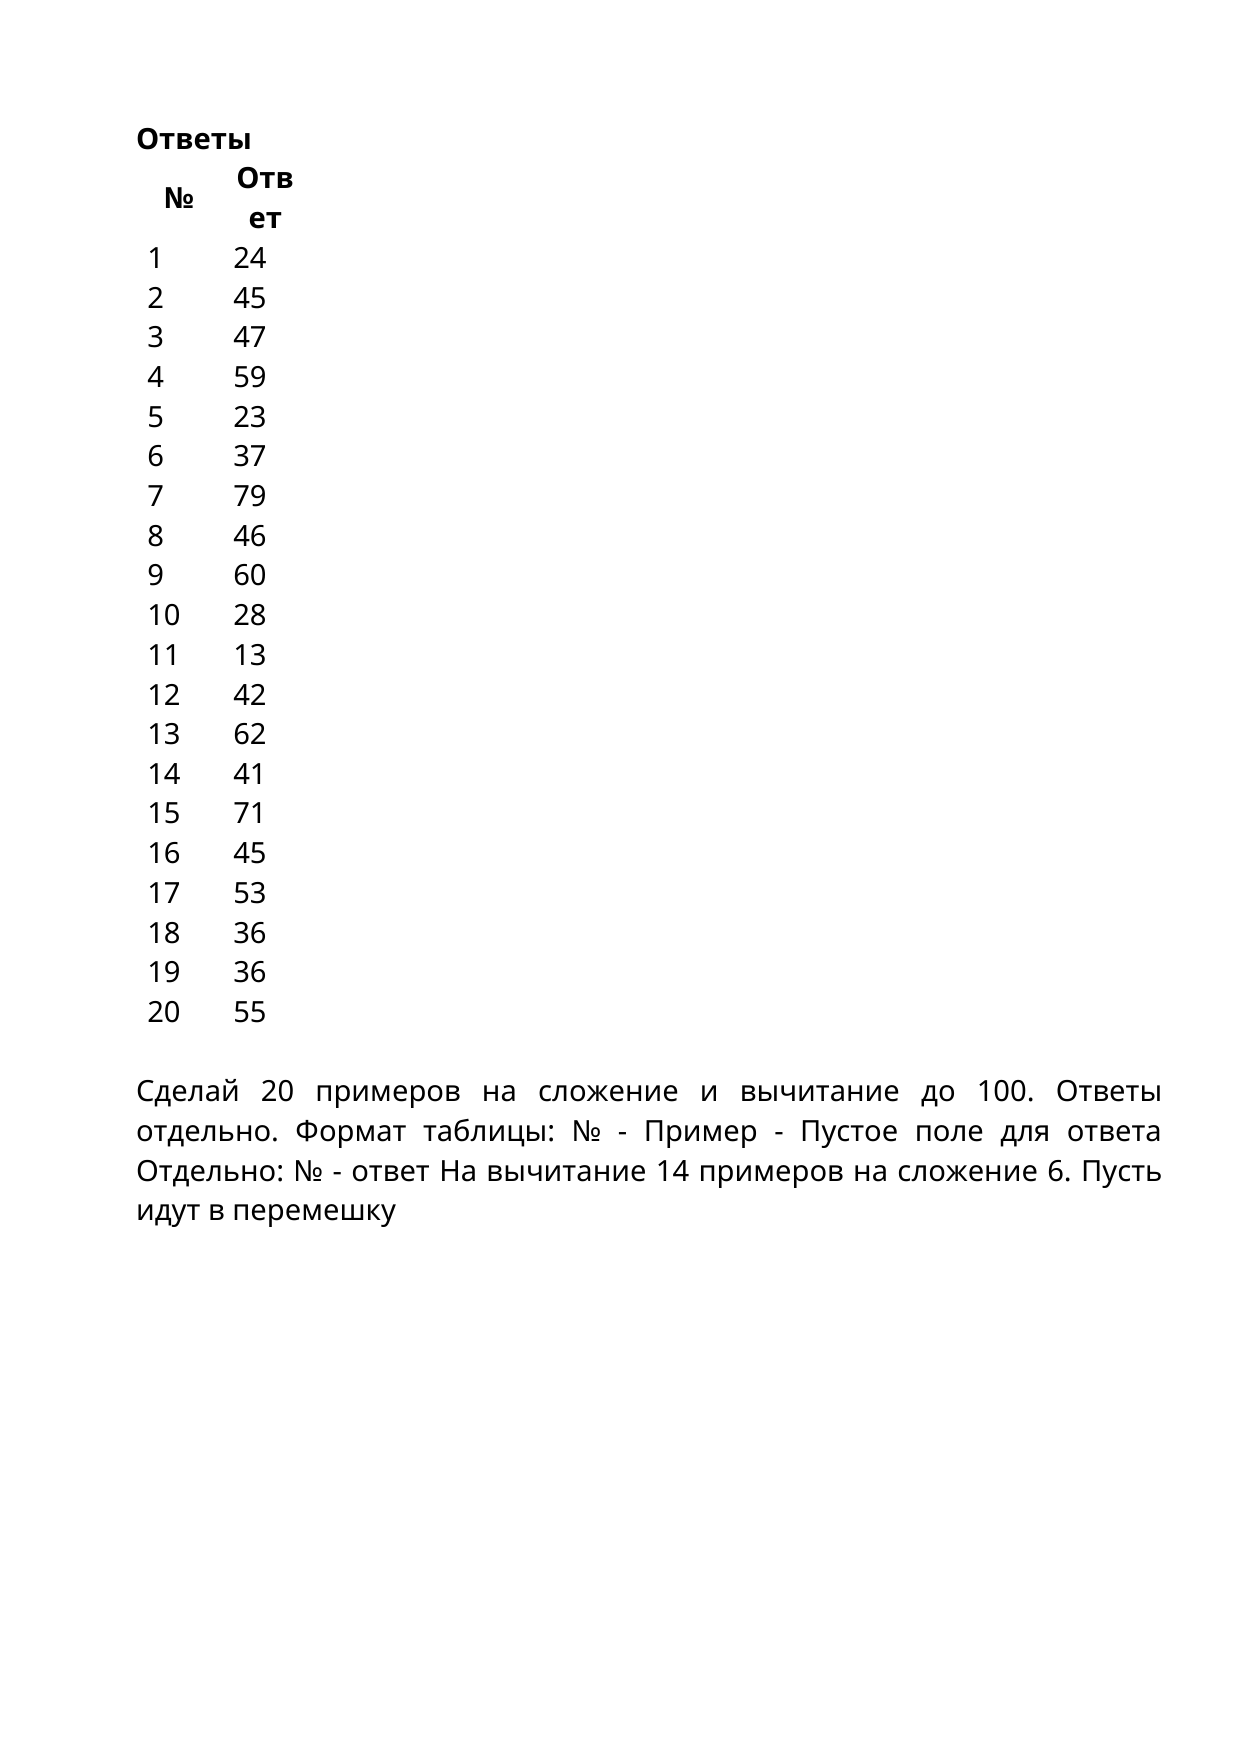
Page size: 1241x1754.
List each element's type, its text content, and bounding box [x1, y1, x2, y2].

table_cell 13 [222, 634, 308, 674]
text Сделай 20 примеров на сложение и вычитание до 100. Ответы отдельно. Формат таблицы: № - Пример - Пустое поле для ответа Отдельно: № - ответ На вычитание 14 примеров на сложение 6. Пусть идут в перемешку [136, 1071, 1163, 1229]
table_cell 45 [222, 833, 308, 872]
table_cell 42 [222, 674, 308, 713]
table_cell 36 [222, 912, 308, 952]
table_cell 8 [136, 515, 222, 555]
table_header Ответ [222, 158, 308, 237]
table_cell 23 [222, 396, 308, 436]
table_cell 6 [136, 436, 222, 475]
text Ответы [136, 118, 1163, 158]
table_cell 18 [136, 912, 222, 952]
table_cell 15 [136, 793, 222, 832]
table_header № [136, 158, 222, 237]
table_cell 11 [136, 634, 222, 674]
table_cell 60 [222, 555, 308, 594]
table_cell 62 [222, 714, 308, 753]
table_cell 12 [136, 674, 222, 713]
table_cell 14 [136, 753, 222, 793]
table_cell 55 [222, 991, 308, 1031]
table_cell 47 [222, 317, 308, 356]
table_cell 13 [136, 714, 222, 753]
table_cell 59 [222, 356, 308, 396]
table_cell 41 [222, 753, 308, 793]
table_cell 28 [222, 594, 308, 634]
table_cell 5 [136, 396, 222, 436]
table_cell 1 [136, 237, 222, 277]
table_cell 20 [136, 991, 222, 1031]
table_cell 53 [222, 872, 308, 912]
table_cell 2 [136, 277, 222, 317]
table_cell 17 [136, 872, 222, 912]
table_cell 37 [222, 436, 308, 475]
table_cell 71 [222, 793, 308, 832]
table_cell 10 [136, 594, 222, 634]
table_cell 45 [222, 277, 308, 317]
table_cell 3 [136, 317, 222, 356]
table_cell 4 [136, 356, 222, 396]
table_cell 7 [136, 475, 222, 515]
table_cell 36 [222, 952, 308, 991]
table_cell 24 [222, 237, 308, 277]
table_cell 46 [222, 515, 308, 555]
table_cell 16 [136, 833, 222, 872]
table_cell 9 [136, 555, 222, 594]
table_cell 79 [222, 475, 308, 515]
table_cell 19 [136, 952, 222, 991]
